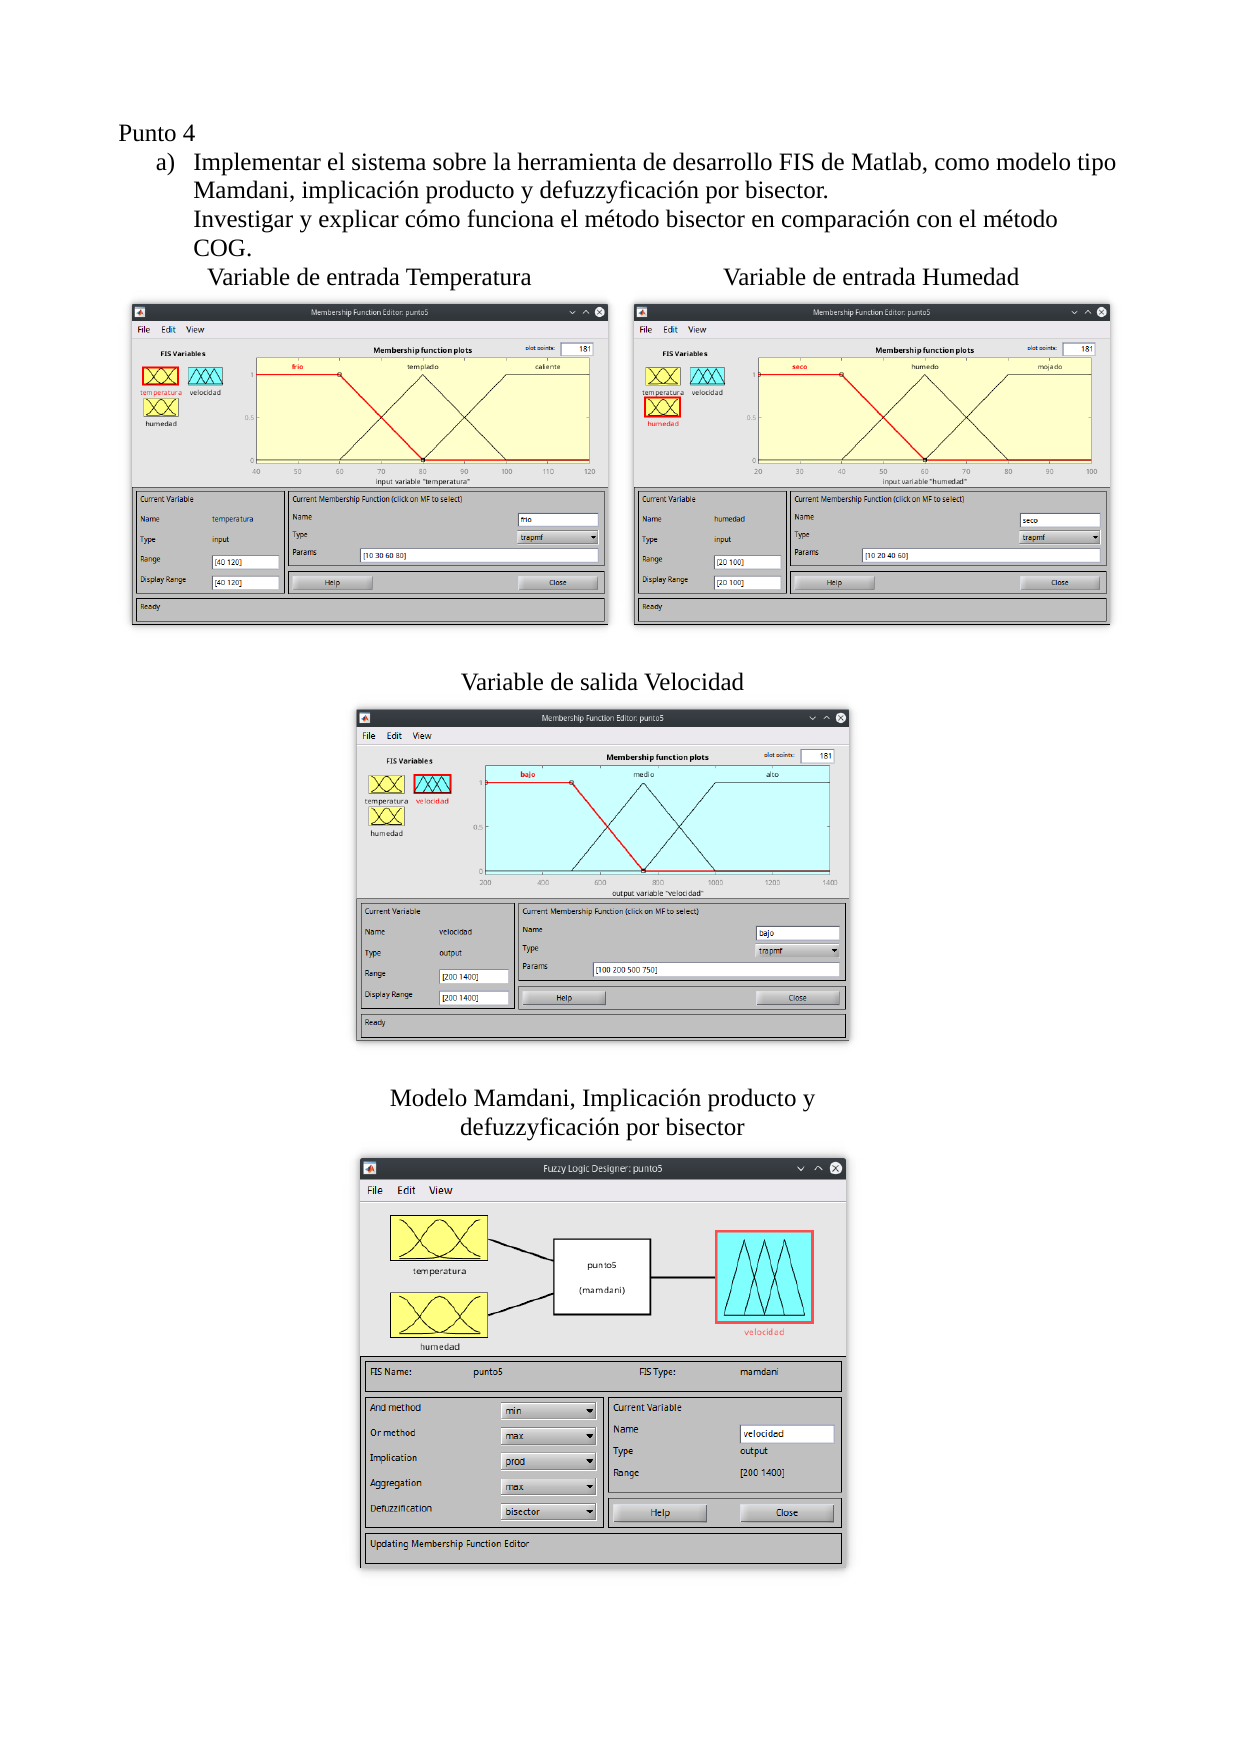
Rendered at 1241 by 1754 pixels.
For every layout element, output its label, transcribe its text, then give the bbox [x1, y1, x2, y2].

picture [342, 1141, 863, 1585]
table_header Variable de entrada Temperatura [118, 262, 620, 290]
table_header [620, 638, 1122, 667]
table_header [343, 1055, 862, 1083]
table_header [862, 667, 1122, 1083]
picture [342, 695, 863, 1055]
picture [118, 290, 1123, 638]
table_header [118, 1084, 342, 1613]
table_header [118, 667, 342, 1083]
table_header Modelo Mamdani, Implicación producto y defuzzyficación por bisector [343, 1084, 862, 1141]
table_header [118, 638, 620, 667]
table_header [343, 1585, 862, 1613]
table_header Variable de entrada Humedad [620, 262, 1122, 290]
table_header Variable de salida Velocidad [343, 667, 862, 695]
list Implementar el sistema sobre la herramienta de desarrollo FIS de Matlab, como modelo tipo Mamdani, implicación producto y defuzzyficación por bisector. [156, 147, 1122, 204]
table_header [862, 1084, 1122, 1613]
list Investigar y explicar cómo funciona el método bisector en comparación con el método COG. [156, 204, 1122, 262]
text Punto 4 [118, 118, 1122, 147]
